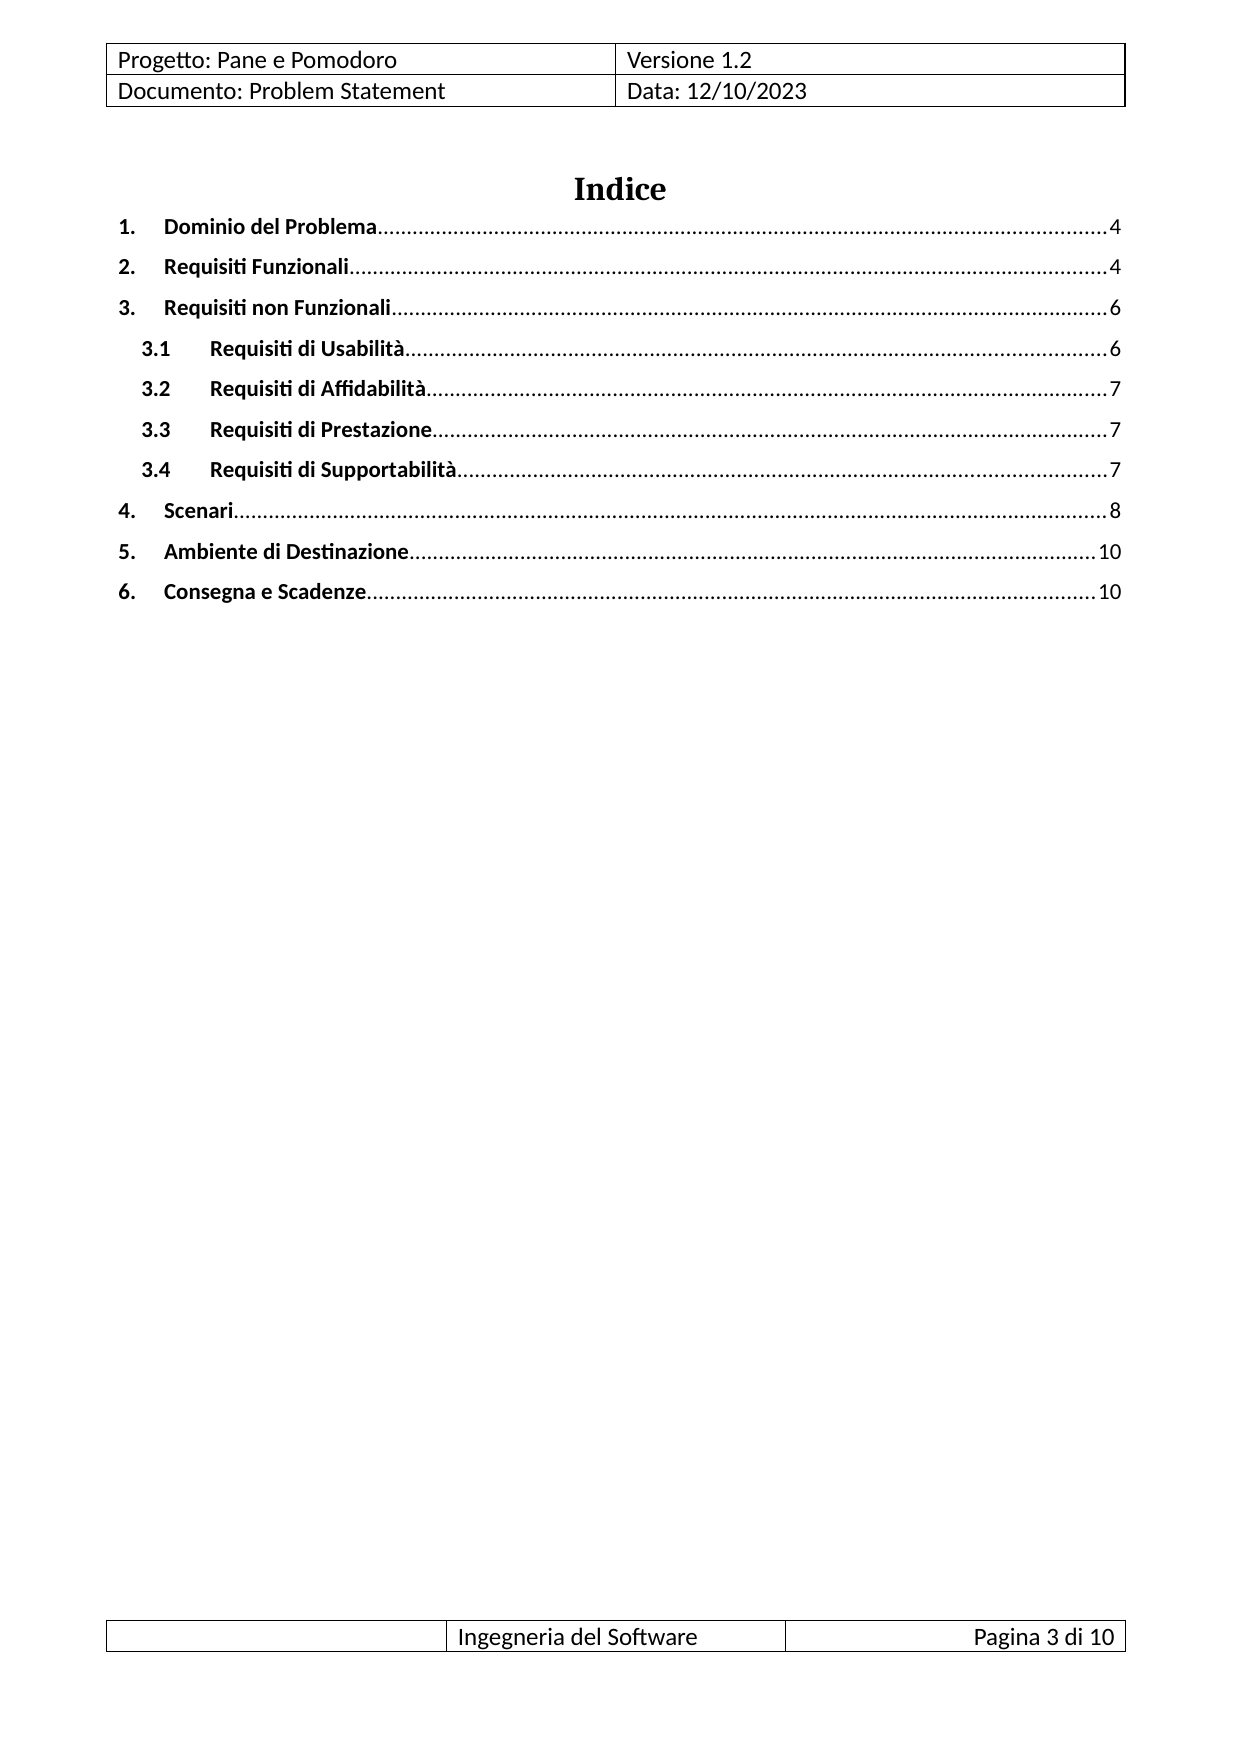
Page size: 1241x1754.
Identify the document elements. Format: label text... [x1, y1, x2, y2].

text 6. Consegna e Scadenze 10 [118, 577, 1122, 606]
text 2. Requisiti Funzionali 4 [118, 252, 1122, 281]
text 3. Requisiti non Funzionali 6 [118, 293, 1122, 321]
text 1. Dominio del Problema 4 [118, 212, 1122, 240]
subtitle Indice [118, 171, 1122, 209]
text 3.3 Requisiti di Prestazione 7 [141, 415, 1122, 443]
text 3.1 Requisiti di Usabilità 6 [141, 334, 1122, 362]
text 3.2 Requisiti di Affidabilità 7 [141, 374, 1122, 402]
text 5. Ambiente di Destinazione 10 [118, 537, 1122, 565]
text 4. Scenari 8 [118, 496, 1122, 524]
text 3.4 Requisiti di Supportabilità 7 [141, 456, 1122, 484]
